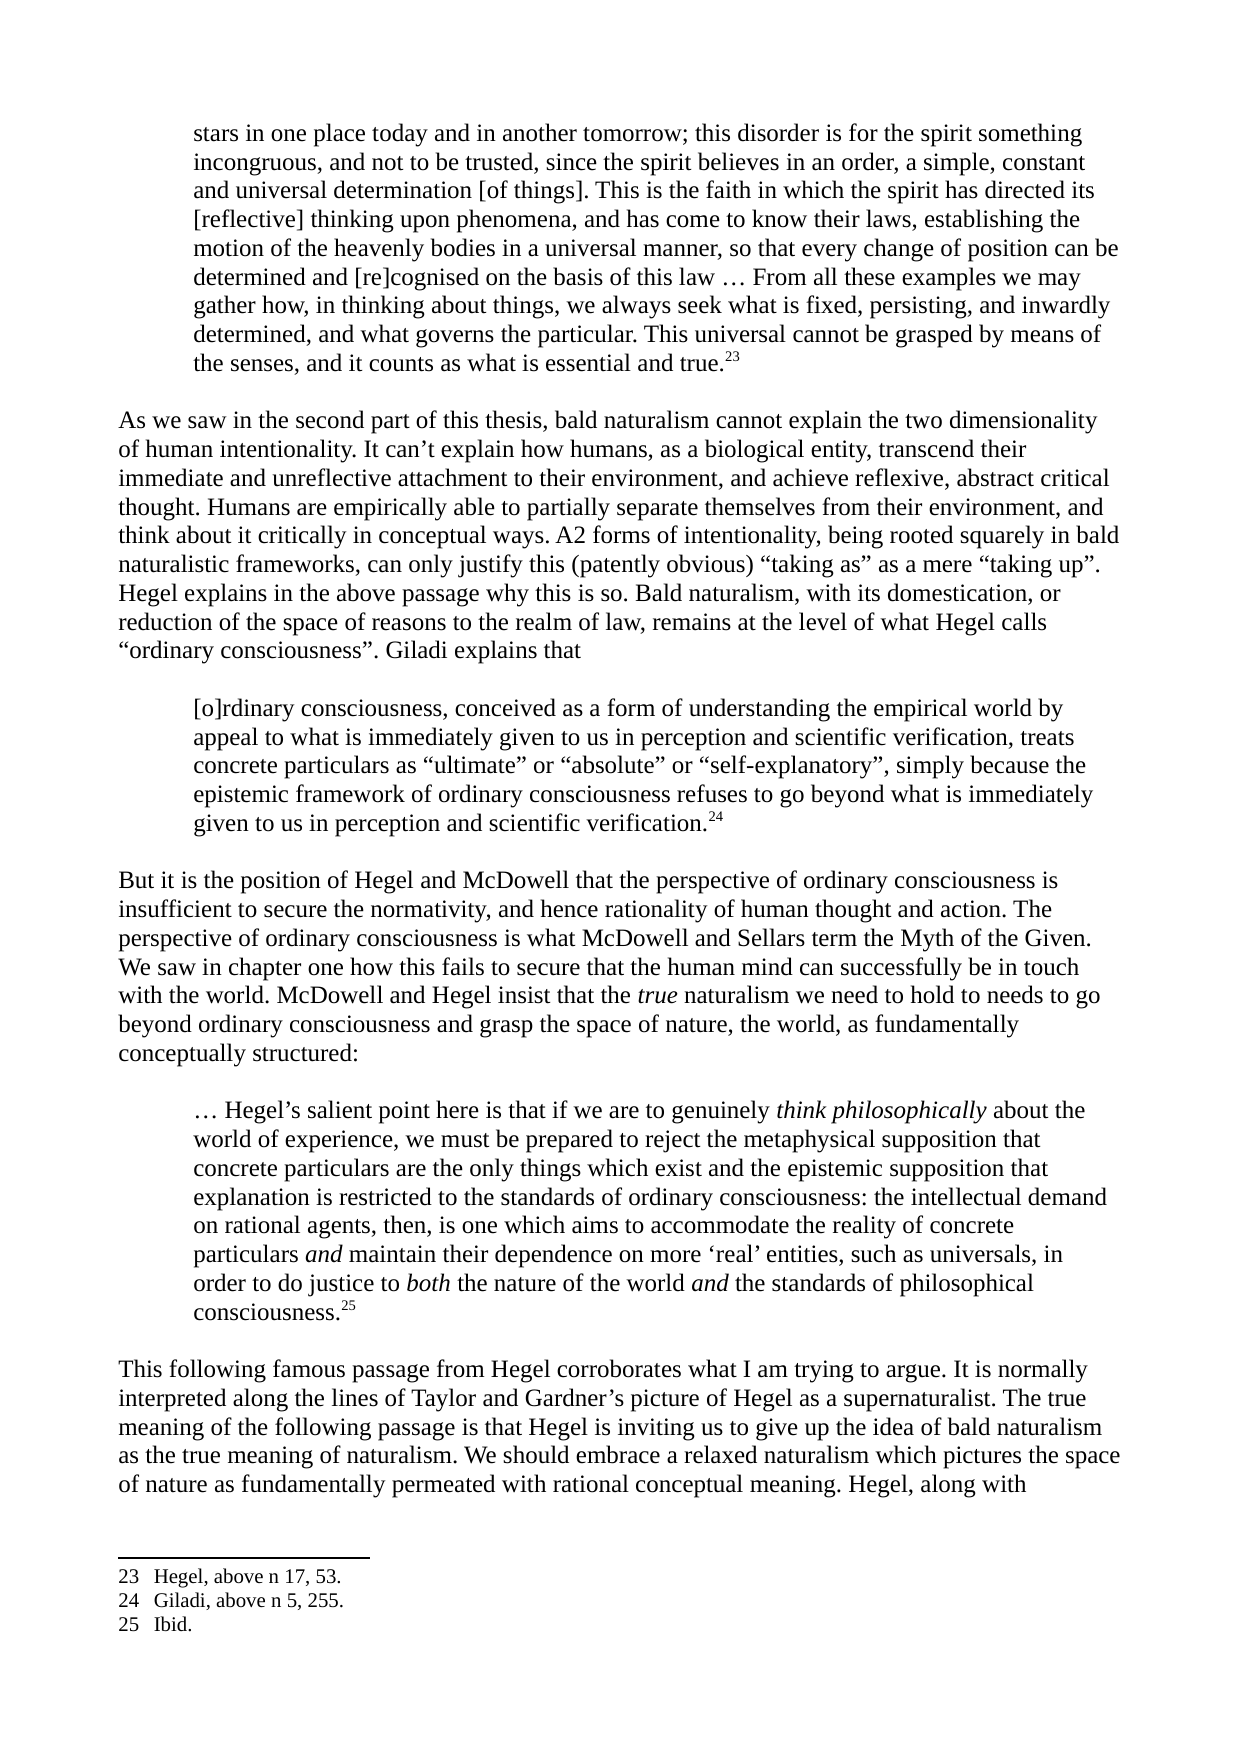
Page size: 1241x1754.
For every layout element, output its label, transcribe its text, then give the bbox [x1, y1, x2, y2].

text [o]rdinary consciousness, conceived as a form of understanding the empirical world by appeal to what is immediately given to us in perception and scientific verification, treats concrete particulars as “ultimate” or “absolute” or “self-explanatory”, simply because the epistemic framework of ordinary consciousness refuses to go beyond what is immediately given to us in perception and scientific verification. [193, 693, 1122, 837]
text As we saw in the second part of this thesis, bald naturalism cannot explain the two dimensionality of human intentionality. It can’t explain how humans, as a biological entity, transcend their immediate and unreflective attachment to their environment, and achieve reflexive, abstract critical thought. Humans are empirically able to partially separate themselves from their environment, and think about it critically in conceptual ways. A2 forms of intentionality, being rooted squarely in bald naturalistic frameworks, can only justify this (patently obvious) “taking as” as a mere “taking up”. Hegel explains in the above passage why this is so. Bald naturalism, with its domestication, or reduction of the space of reasons to the realm of law, remains at the level of what Hegel calls “ordinary consciousness”. Giladi explains that [118, 406, 1122, 664]
text This following famous passage from Hegel corroborates what I am trying to argue. It is normally interpreted along the lines of Taylor and Gardner’s picture of Hegel as a supernaturalist. The true meaning of the following passage is that Hegel is inviting us to give up the idea of bald naturalism as the true meaning of naturalism. We should embrace a relaxed naturalism which pictures the space of nature as fundamentally permeated with rational conceptual meaning. Hegel, along with [118, 1354, 1122, 1498]
text … Hegel’s salient point here is that if we are to genuinely think philosophically about the world of experience, we must be prepared to reject the metaphysical supposition that concrete particulars are the only things which exist and the epistemic supposition that explanation is restricted to the standards of ordinary consciousness: the intellectual demand on rational agents, then, is one which aims to accommodate the reality of concrete particulars and maintain their dependence on more ‘real’ entities, such as universals, in order to do justice to both the nature of the world and the standards of philosophical consciousness. [193, 1096, 1122, 1326]
text Giladi, above n 5, 255. [118, 1588, 1122, 1612]
text Hegel, above n 17, 53. [118, 1564, 1122, 1588]
text But it is the position of Hegel and McDowell that the perspective of ordinary consciousness is insufficient to secure the normativity, and hence rationality of human thought and action. The perspective of ordinary consciousness is what McDowell and Sellars term the Myth of the Given. We saw in chapter one how this fails to secure that the human mind can successfully be in touch with the world. McDowell and Hegel insist that the true naturalism we need to hold to needs to go beyond ordinary consciousness and grasp the space of nature, the world, as fundamentally conceptually structured: [118, 866, 1122, 1067]
text Ibid. [118, 1612, 1122, 1636]
text stars in one place today and in another tomorrow; this disorder is for the spirit something incongruous, and not to be trusted, since the spirit believes in an order, a simple, constant and universal determination [of things]. This is the faith in which the spirit has directed its [reflective] thinking upon phenomena, and has come to know their laws, establishing the motion of the heavenly bodies in a universal manner, so that every change of position can be determined and [re]cognised on the basis of this law … From all these examples we may gather how, in thinking about things, we always seek what is fixed, persisting, and inwardly determined, and what governs the particular. This universal cannot be grasped by means of the senses, and it counts as what is essential and true. [193, 118, 1122, 377]
